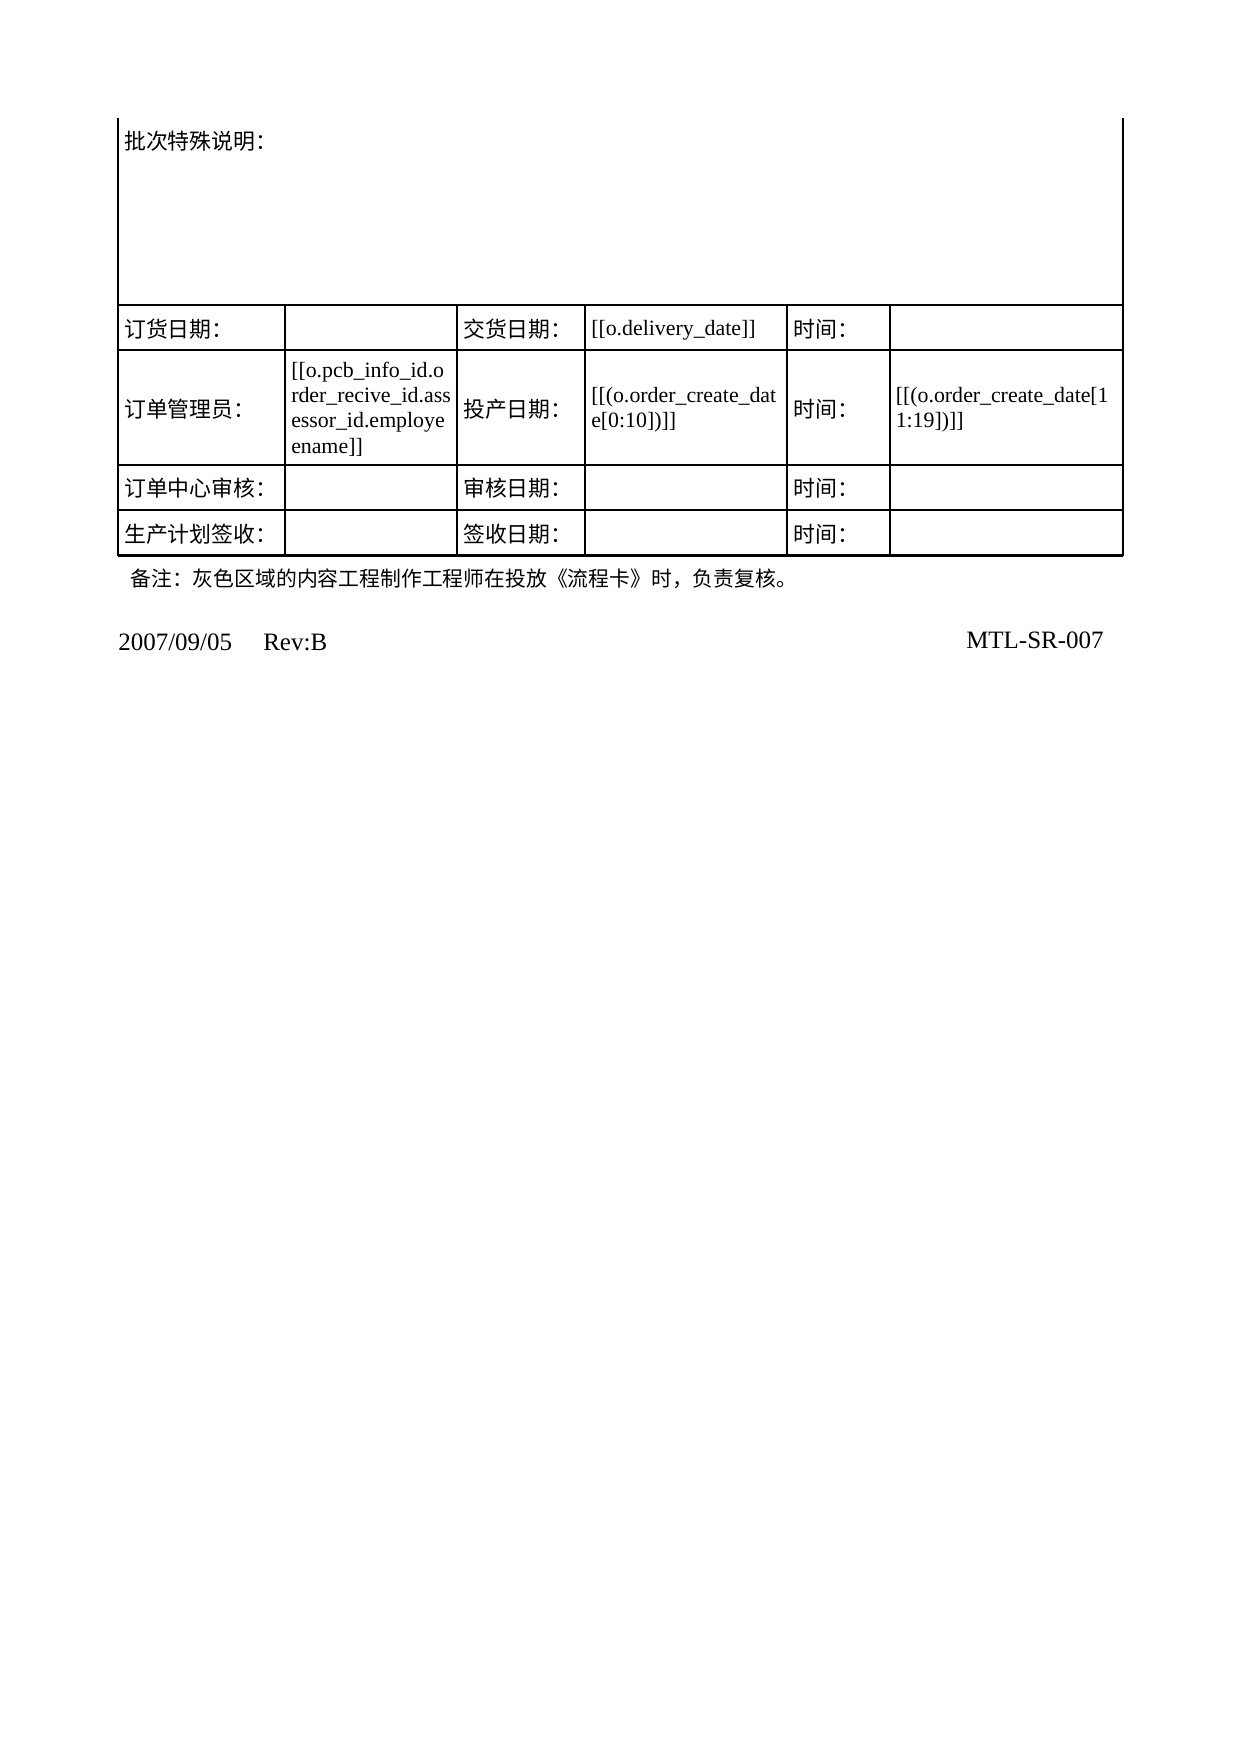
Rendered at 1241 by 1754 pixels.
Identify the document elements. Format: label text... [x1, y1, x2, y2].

table_header [[o.delivery_date]] [586, 306, 786, 349]
table_cell 生产计划签收： [119, 511, 284, 554]
table_header 订货日期： [119, 306, 284, 349]
table_cell [286, 511, 456, 554]
table_header 备注：灰色区域的内容工程制作工程师在投放《流程卡》时，负责复核。 [118, 557, 1123, 598]
table_header 时间： [788, 306, 889, 349]
table_cell [891, 511, 1122, 554]
table_header 交货日期： [458, 306, 584, 349]
table_cell 投产日期： [458, 351, 584, 464]
table_cell 时间： [788, 511, 889, 554]
table_cell 时间： [788, 351, 889, 464]
table_cell 批次特殊说明： [119, 118, 1122, 304]
table_header [286, 306, 456, 349]
table_cell [286, 466, 456, 509]
table_cell 订单管理员： [119, 351, 284, 464]
table_cell [891, 466, 1122, 509]
table_cell [586, 511, 786, 554]
table_cell [[(o.order_create_date[0:10])]] [586, 351, 786, 464]
table_cell 签收日期： [458, 511, 584, 554]
table_cell 时间： [788, 466, 889, 509]
table_header [891, 306, 1122, 349]
table_cell [[o.pcb_info_id.order_recive_id.assessor_id.employeename]] [286, 351, 456, 464]
table_cell 审核日期： [458, 466, 584, 509]
table_cell 订单中心审核： [119, 466, 284, 509]
table_cell [586, 466, 786, 509]
table_cell 2007/09/05 Rev:B [118, 598, 620, 656]
table_cell [[(o.order_create_date[11:19])]] [891, 351, 1122, 464]
table_cell MTL-SR-007 [620, 598, 1123, 656]
